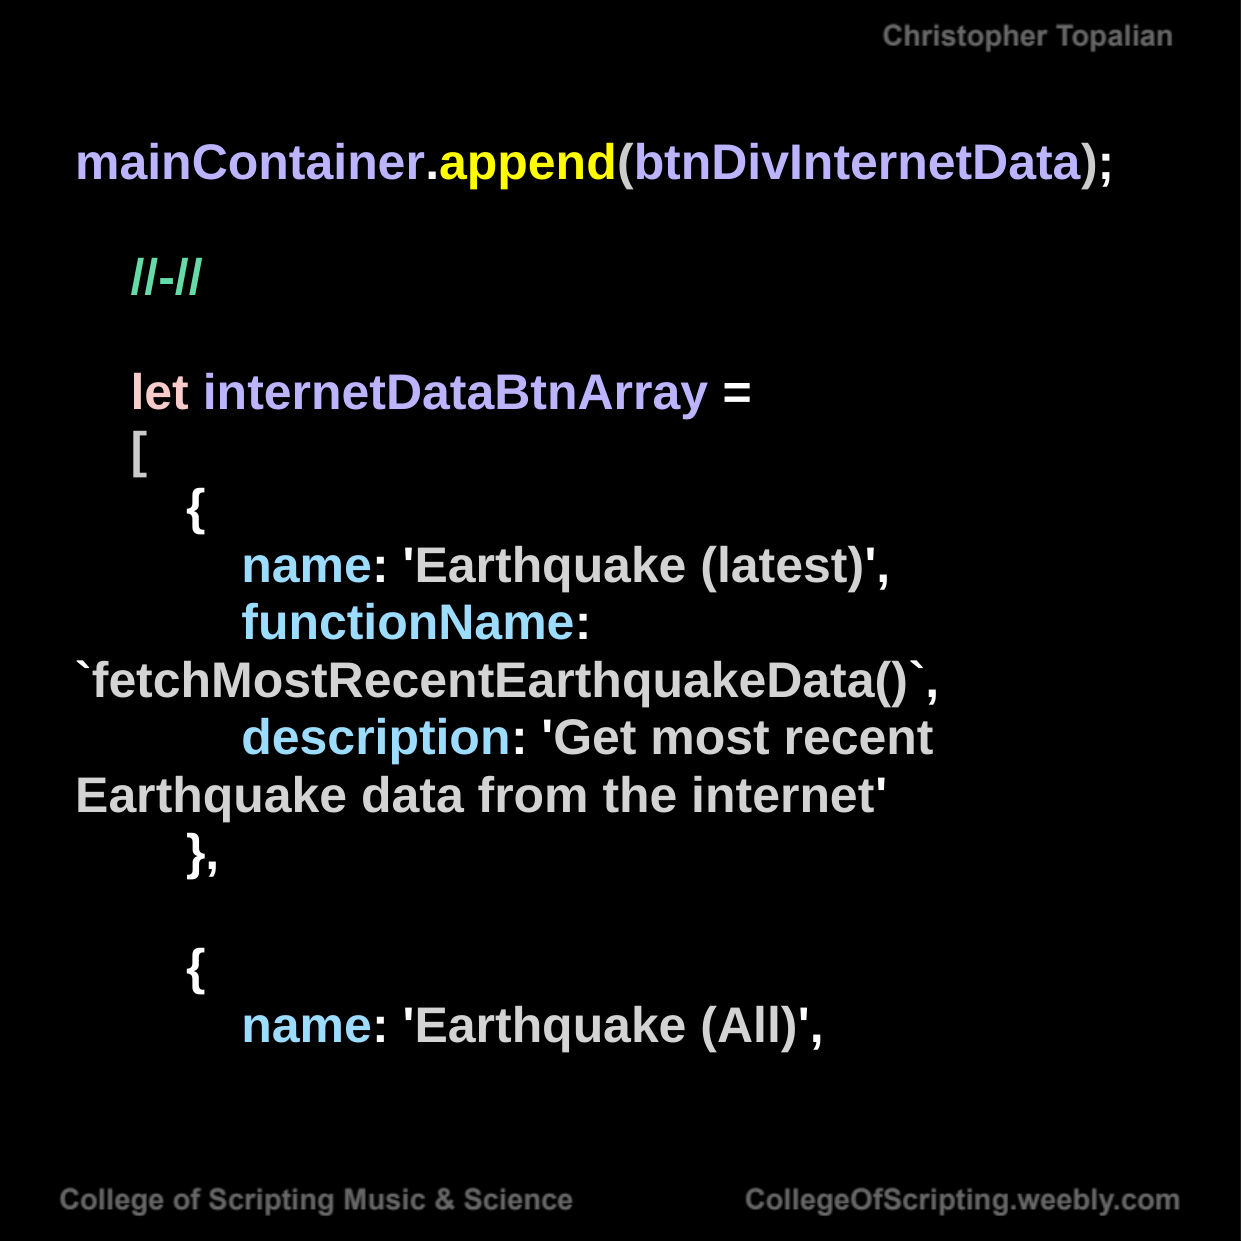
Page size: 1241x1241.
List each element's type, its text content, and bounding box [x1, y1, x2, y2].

text name: 'Earthquake (All)', [75, 995, 1166, 1052]
text mainContainer.append(btnDivInternetData); [75, 75, 1166, 190]
text description: 'Get most recent Earthquake data from the internet' [75, 707, 1166, 822]
text { [75, 477, 1166, 535]
text let internetDataBtnArray = [75, 362, 1166, 420]
text name: 'Earthquake (latest)', [75, 535, 1166, 592]
text //-// [75, 247, 1166, 305]
text }, [75, 822, 1166, 880]
text [ [75, 420, 1166, 477]
text { [75, 937, 1166, 995]
text functionName: `fetchMostRecentEarthquakeData()`, [75, 592, 1166, 707]
